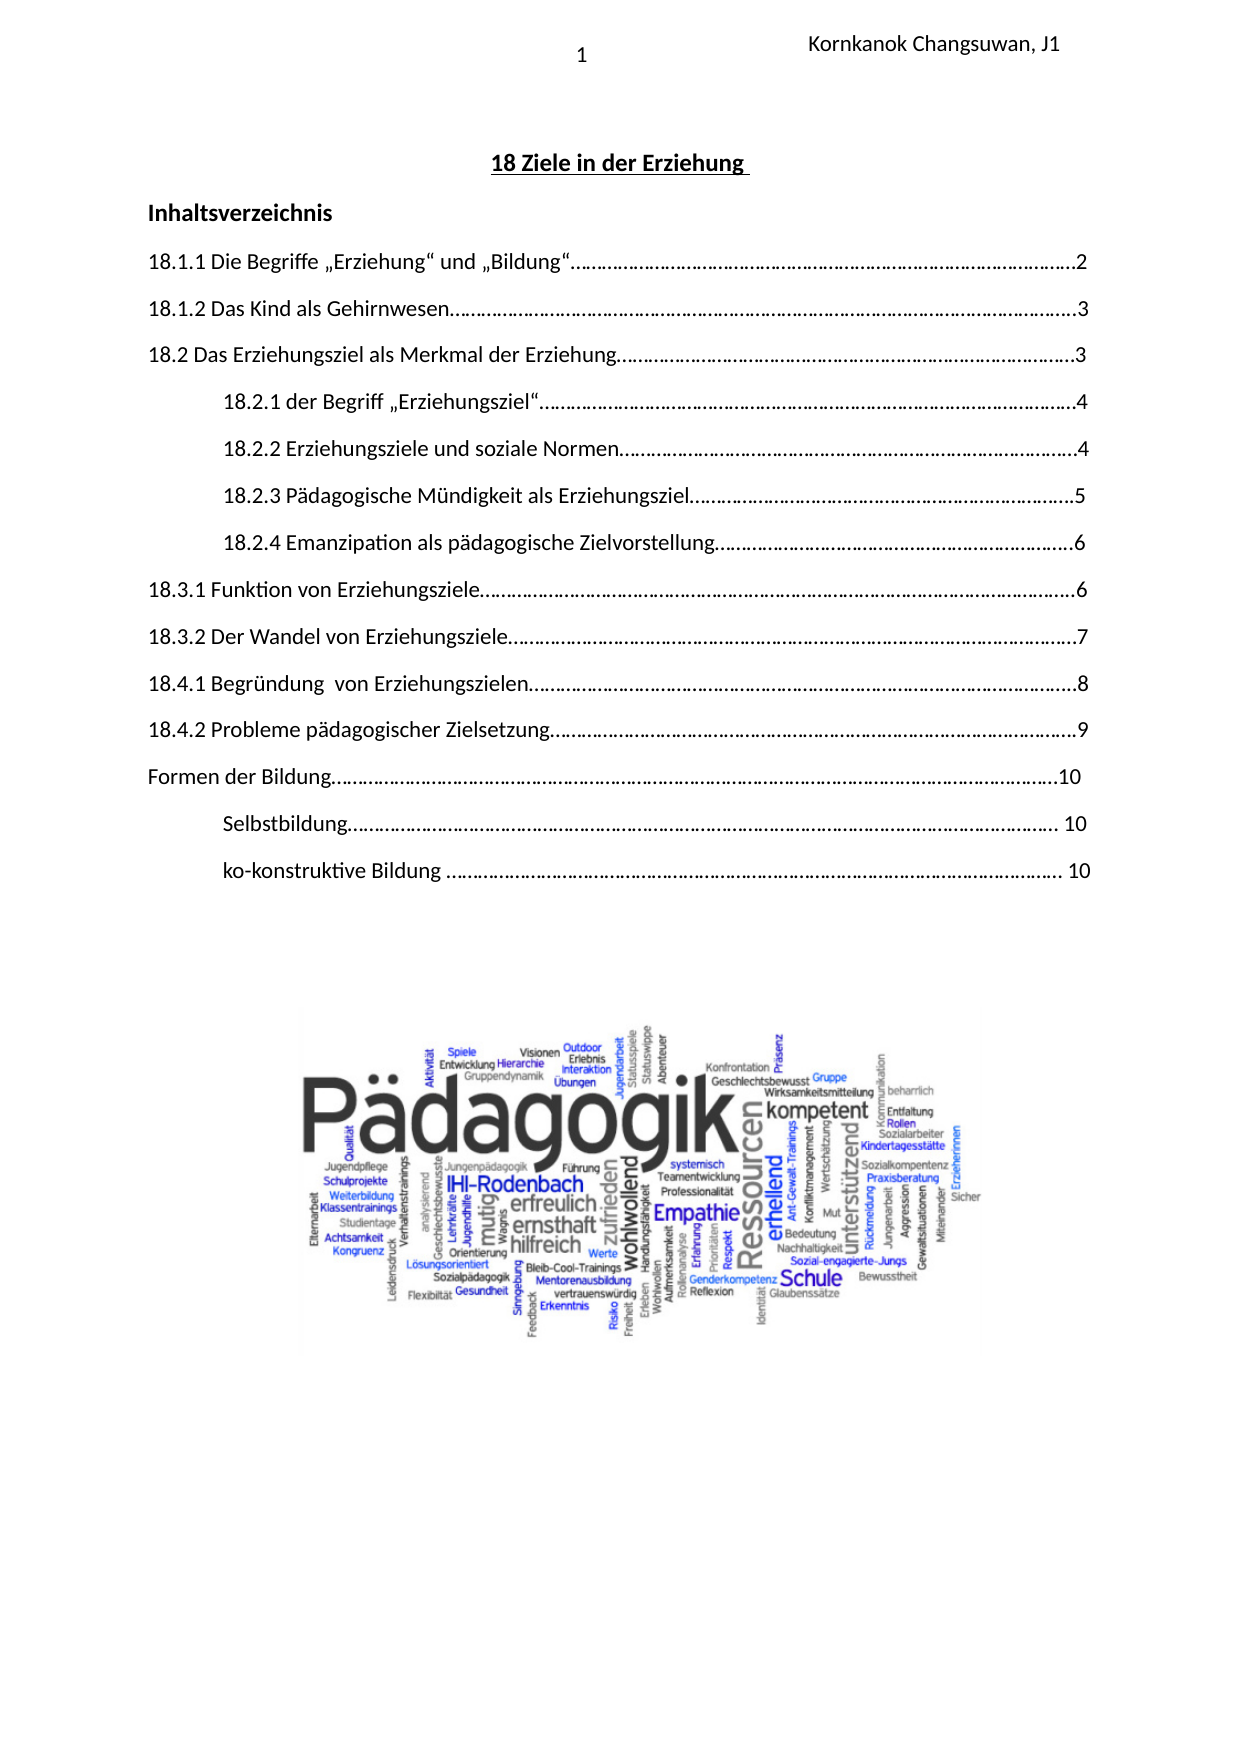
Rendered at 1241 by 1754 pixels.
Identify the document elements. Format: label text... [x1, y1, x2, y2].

text 18.1.2 Das Kind als Gehirnwesen………………………………………………………………………………………………………..3 [148, 294, 1093, 322]
text 18.2.3 Pädagogische Mündigkeit als Erziehungsziel……………………………………………………………….5 [148, 481, 1093, 509]
text 18.4.1 Begründung von Erziehungszielen…………………………………………………………………………………………..8 [148, 669, 1093, 697]
text 18.2 Das Erziehungsziel als Merkmal der Erziehung……………………………………………………………………………3 [148, 341, 1093, 368]
text 18.2.4 Emanzipation als pädagogische Zielvorstellung…………………………………………………………..6 [148, 528, 1093, 556]
text 18.3.2 Der Wandel von Erziehungsziele………………………………………………………………………………………………7 [148, 622, 1093, 650]
text Selbstbildung……………………………………………………………………………………………………………………… 10 [148, 809, 1093, 837]
text 18.3.1 Funktion von Erziehungsziele…………………………………………………………………………………………………..6 [148, 575, 1093, 603]
text Inhaltsverzeichnis [148, 197, 1093, 228]
text 18 Ziele in der Erziehung [148, 148, 1093, 178]
text 18.2.2 Erziehungsziele und soziale Normen……………………………………………………………………………4 [148, 434, 1093, 462]
text 18.4.2 Probleme pädagogischer Zielsetzung……………………………………………………………………………………….9 [148, 716, 1093, 743]
text 18.2.1 der Begriff „Erziehungsziel“…………………………………………………………………………………………4 [148, 387, 1093, 415]
text ko-konstruktive Bildung ……………………………………………………………………………………………………… 10 [148, 856, 1093, 884]
text Formen der Bildung…………………………………………………………………………………………………………………………10 [148, 762, 1093, 790]
picture [298, 1007, 983, 1356]
text 18.1.1 Die Begriffe „Erziehung“ und „Bildung“……………………………………………………………………………………2 [148, 247, 1093, 275]
